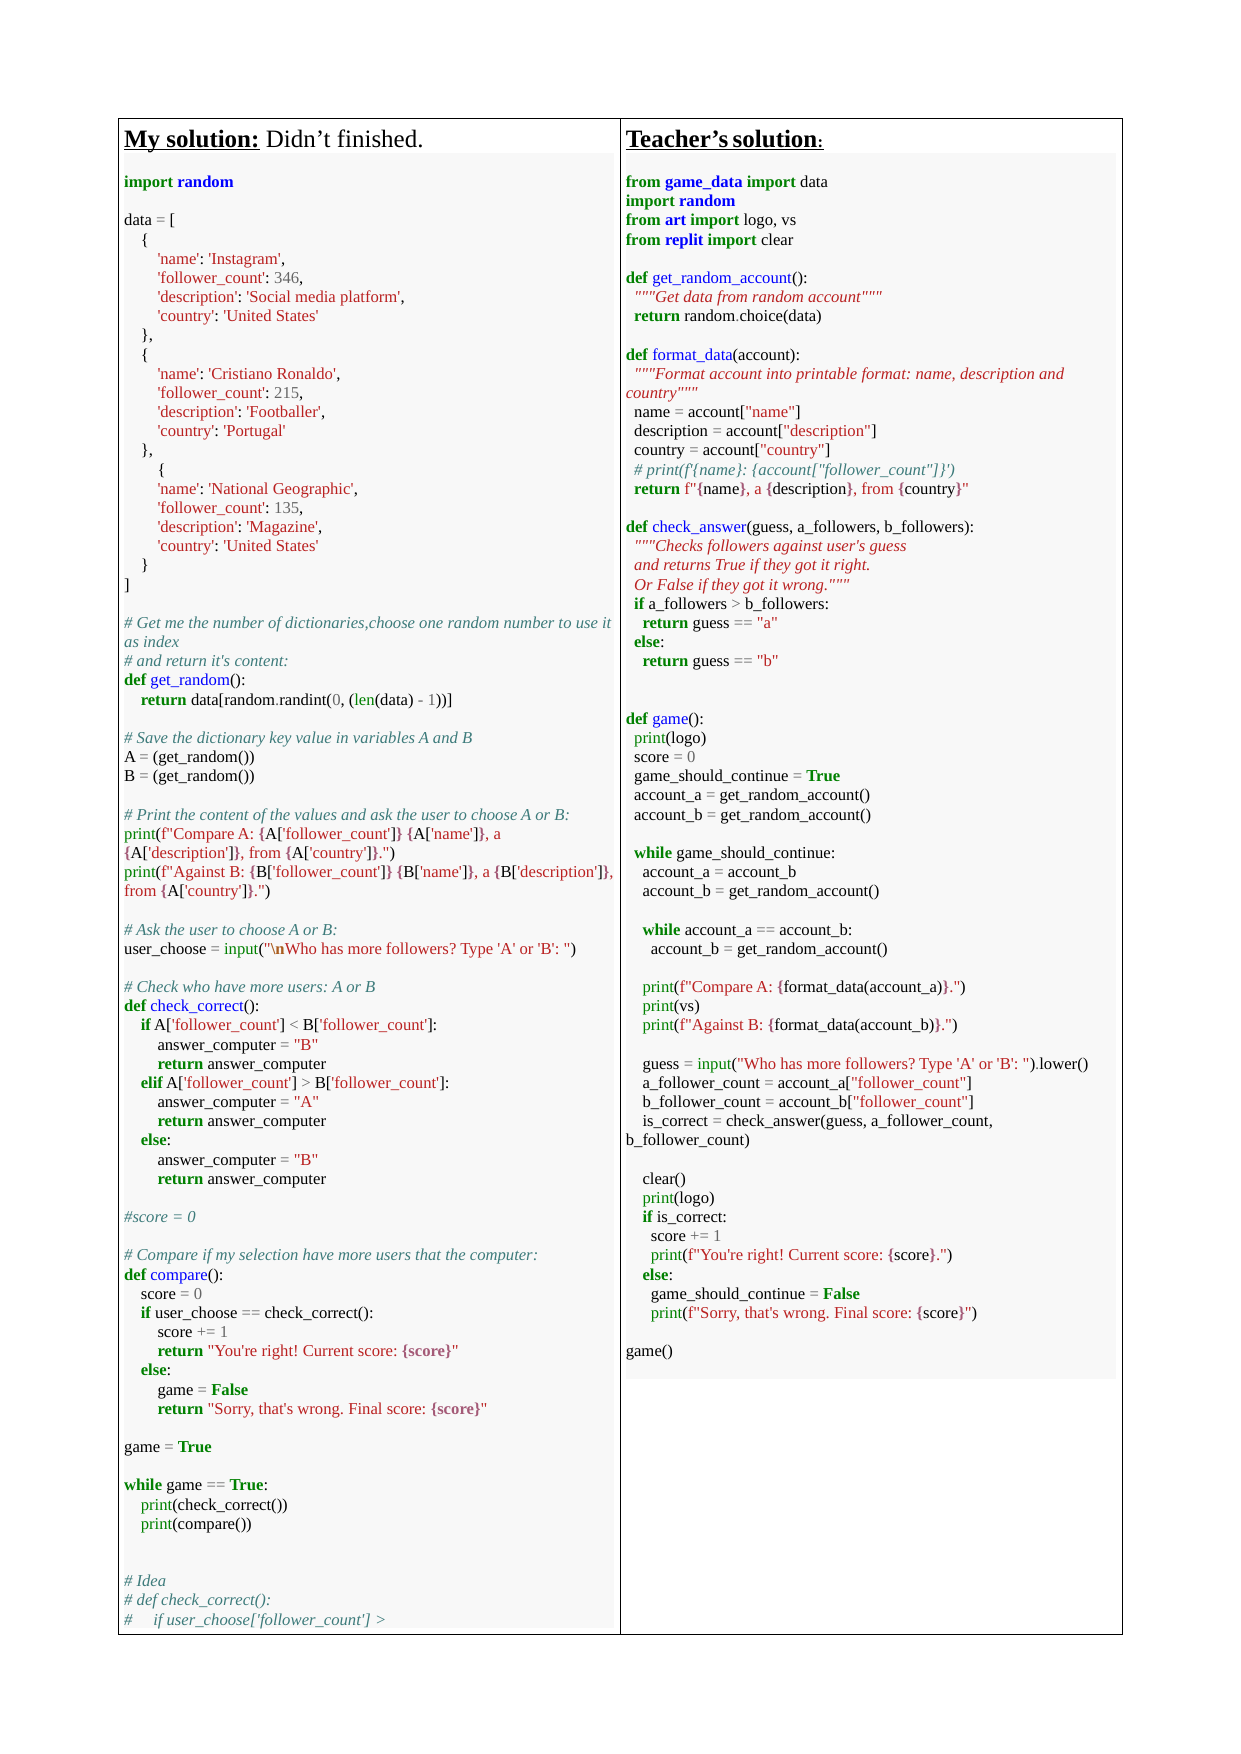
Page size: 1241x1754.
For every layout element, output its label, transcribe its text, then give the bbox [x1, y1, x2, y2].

table_header My solution: Didn’t finished. import random data = [ { 'name': 'Instagram', 'follower_count': 346, 'description': 'Social media platform', 'country': 'United States' }, { 'name': 'Cristiano Ronaldo', 'follower_count': 215, 'description': 'Footballer', 'country': 'Portugal' }, { 'name': 'National Geographic', 'follower_count': 135, 'description': 'Magazine', 'country': 'United States' } ] # Get me the number of dictionaries,choose one random number to use it as index # and return it's content: def get_random(): return data[random.randint(0, (len(data) - 1))] # Save the dictionary key value in variables A and B A = (get_random()) B = (get_random()) # Print the content of the values and ask the user to choose A or B: print(f"Compare A: {A['follower_count']} {A['name']}, a {A['description']}, from {A['country']}.") print(f"Against B: {B['follower_count']} {B['name']}, a {B['description']}, from {A['country']}.") # Ask the user to choose A or B: user_choose = input("\nWho has more followers? Type 'A' or 'B': ") # Check who have more users: A or B def check_correct(): if A['follower_count'] < B['follower_count']: answer_computer = "B" return answer_computer elif A['follower_count'] > B['follower_count']: answer_computer = "A" return answer_computer else: answer_computer = "B" return answer_computer #score = 0 # Compare if my selection have more users that the computer: def compare(): score = 0 if user_choose == check_correct(): score += 1 return "You're right! Current score: {score}" else: game = False return "Sorry, that's wrong. Final score: {score}" game = True while game == True: print(check_correct()) print(compare()) # Idea # def check_correct(): # if user_choose['follower_count'] > [119, 119, 620, 1634]
table_header Teacher’s solution: from game_data import data import random from art import logo, vs from replit import clear def get_random_account(): """Get data from random account""" return random.choice(data) def format_data(account): """Format account into printable format: name, description and country""" name = account["name"] description = account["description"] country = account["country"] # print(f'{name}: {account["follower_count"]}') return f"{name}, a {description}, from {country}" def check_answer(guess, a_followers, b_followers): """Checks followers against user's guess and returns True if they got it right. Or False if they got it wrong.""" if a_followers > b_followers: return guess == "a" else: return guess == "b" def game(): print(logo) score = 0 game_should_continue = True account_a = get_random_account() account_b = get_random_account() while game_should_continue: account_a = account_b account_b = get_random_account() while account_a == account_b: account_b = get_random_account() print(f"Compare A: {format_data(account_a)}.") print(vs) print(f"Against B: {format_data(account_b)}.") guess = input("Who has more followers? Type 'A' or 'B': ").lower() a_follower_count = account_a["follower_count"] b_follower_count = account_b["follower_count"] is_correct = check_answer(guess, a_follower_count, b_follower_count) clear() print(logo) if is_correct: score += 1 print(f"You're right! Current score: {score}.") else: game_should_continue = False print(f"Sorry, that's wrong. Final score: {score}") game() [621, 119, 1122, 1634]
